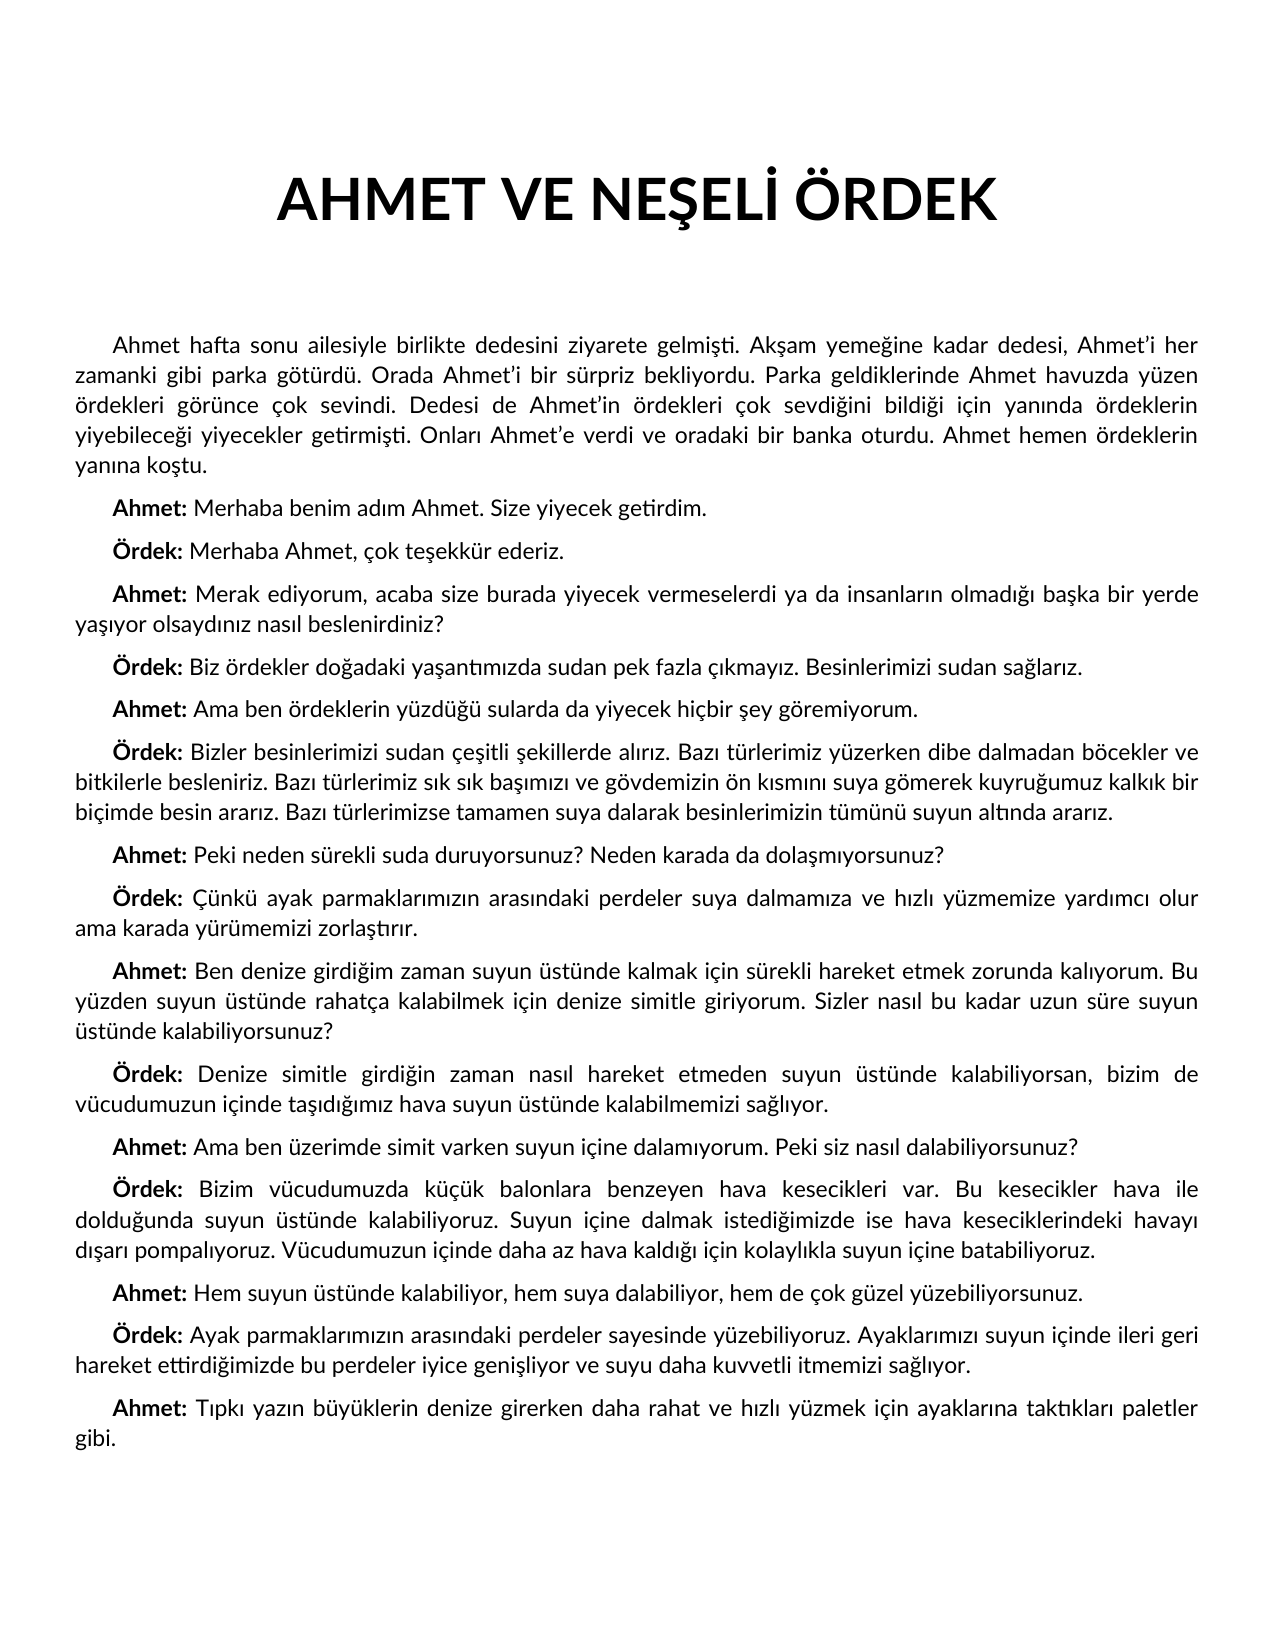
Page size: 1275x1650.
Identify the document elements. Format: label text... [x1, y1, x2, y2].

text Ahmet: Ama ben üzerimde simit varken suyun içine dalamıyorum. Peki siz nasıl dalabiliyorsunuz? [75, 1132, 1200, 1160]
text Ahmet hafta sonu ailesiyle birlikte dedesini ziyarete gelmişti. Akşam yemeğine kadar dedesi, Ahmet’i her zamanki gibi parka götürdü. Orada Ahmet’i bir sürpriz bekliyordu. Parka geldiklerinde Ahmet havuzda yüzen ördekleri görünce çok sevindi. Dedesi de Ahmet’in ördekleri çok sevdiğini bildiği için yanında ördeklerin yiyebileceği yiyecekler getirmişti. Onları Ahmet’e verdi ve oradaki bir banka oturdu. Ahmet hemen ördeklerin yanına koştu. [75, 330, 1200, 479]
text Ördek: Çünkü ayak parmaklarımızın arasındaki perdeler suya dalmamıza ve hızlı yüzmemize yardımcı olur ama karada yürümemizi zorlaştırır. [75, 883, 1200, 941]
text Ahmet: Ama ben ördeklerin yüzdüğü sularda da yiyecek hiçbir şey göremiyorum. [75, 695, 1200, 722]
text Ördek: Merhaba Ahmet, çok teşekkür ederiz. [75, 537, 1200, 564]
text Ahmet: Ben denize girdiğim zaman suyun üstünde kalmak için sürekli hareket etmek zorunda kalıyorum. Bu yüzden suyun üstünde rahatça kalabilmek için denize simitle giriyorum. Sizler nasıl bu kadar uzun süre suyun üstünde kalabiliyorsunuz? [75, 956, 1200, 1044]
subtitle AHMET VE NEŞELİ ÖRDEK [75, 162, 1200, 232]
text Ördek: Bizim vücudumuzda küçük balonlara benzeyen hava kesecikleri var. Bu kesecikler hava ile dolduğunda suyun üstünde kalabiliyoruz. Suyun içine dalmak istediğimizde ise hava keseciklerindeki havayı dışarı pompalıyoruz. Vücudumuzun içinde daha az hava kaldığı için kolaylıkla suyun içine batabiliyoruz. [75, 1175, 1200, 1263]
text Ördek: Ayak parmaklarımızın arasındaki perdeler sayesinde yüzebiliyoruz. Ayaklarımızı suyun içinde ileri geri hareket ettirdiğimizde bu perdeler iyice genişliyor ve suyu daha kuvvetli itmemizi sağlıyor. [75, 1321, 1200, 1379]
text Ördek: Biz ördekler doğadaki yaşantımızda sudan pek fazla çıkmayız. Besinlerimizi sudan sağlarız. [75, 652, 1200, 680]
text Ahmet: Tıpkı yazın büyüklerin denize girerken daha rahat ve hızlı yüzmek için ayaklarına taktıkları paletler gibi. [75, 1394, 1200, 1452]
text Ördek: Denize simitle girdiğin zaman nasıl hareket etmeden suyun üstünde kalabiliyorsan, bizim de vücudumuzun içinde taşıdığımız hava suyun üstünde kalabilmemizi sağlıyor. [75, 1059, 1200, 1117]
text Ahmet: Merak ediyorum, acaba size burada yiyecek vermeselerdi ya da insanların olmadığı başka bir yerde yaşıyor olsaydınız nasıl beslenirdiniz? [75, 579, 1200, 637]
text Ördek: Bizler besinlerimizi sudan çeşitli şekillerde alırız. Bazı türlerimiz yüzerken dibe dalmadan böcekler ve bitkilerle besleniriz. Bazı türlerimiz sık sık başımızı ve gövdemizin ön kısmını suya gömerek kuyruğumuz kalkık bir biçimde besin ararız. Bazı türlerimizse tamamen suya dalarak besinlerimizin tümünü suyun altında ararız. [75, 738, 1200, 826]
text Ahmet: Peki neden sürekli suda duruyorsunuz? Neden karada da dolaşmıyorsunuz? [75, 841, 1200, 868]
text Ahmet: Hem suyun üstünde kalabiliyor, hem suya dalabiliyor, hem de çok güzel yüzebiliyorsunuz. [75, 1278, 1200, 1306]
text Ahmet: Merhaba benim adım Ahmet. Size yiyecek getirdim. [75, 494, 1200, 521]
